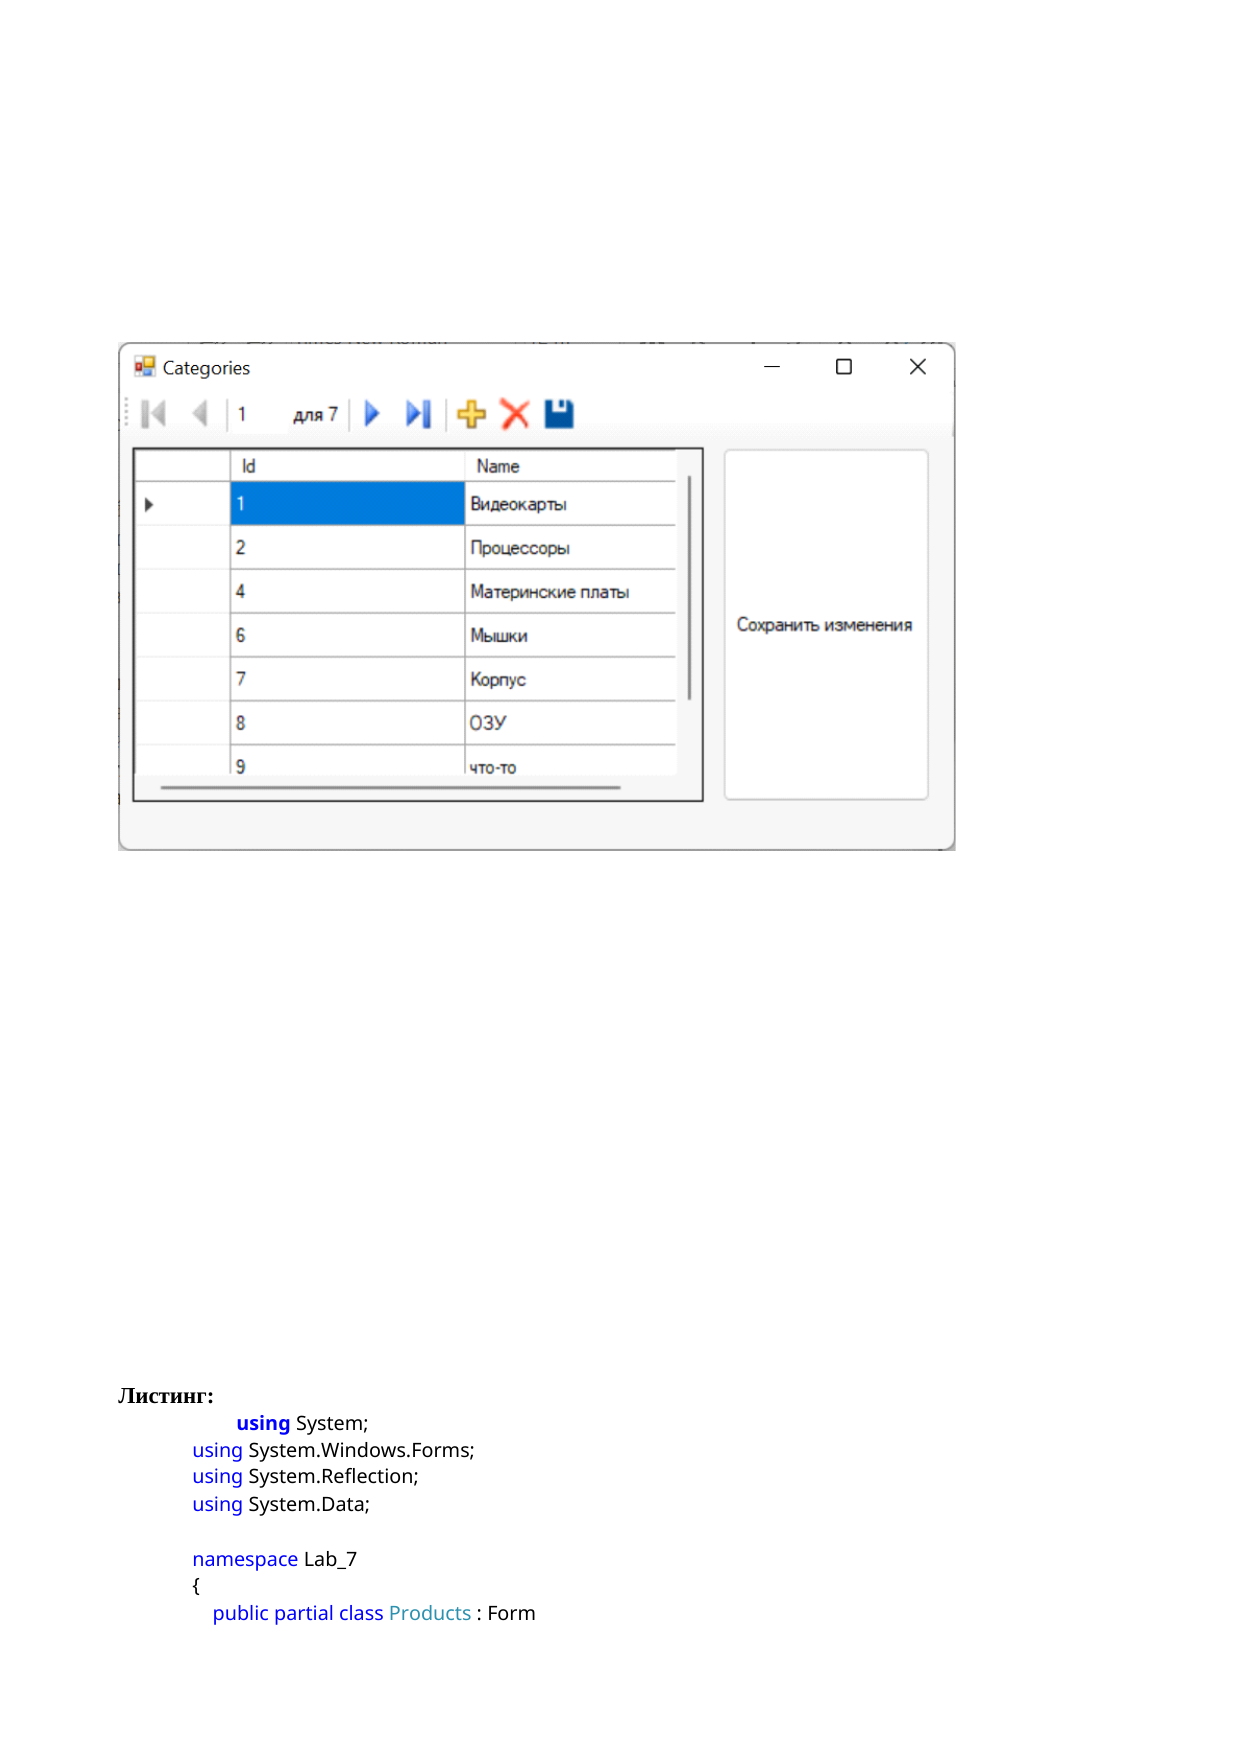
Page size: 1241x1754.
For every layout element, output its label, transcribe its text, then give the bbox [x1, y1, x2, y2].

text using System; [118, 1409, 1122, 1436]
text using System.Windows.Forms; [118, 1436, 1122, 1463]
text public partial class Products : Form [118, 1599, 1122, 1626]
text using System.Data; [118, 1490, 1122, 1517]
text namespace Lab_7 [118, 1545, 1122, 1572]
text using System.Reflection; [118, 1463, 1122, 1490]
text { [118, 1572, 1122, 1599]
text Листинг: [118, 1382, 1122, 1409]
